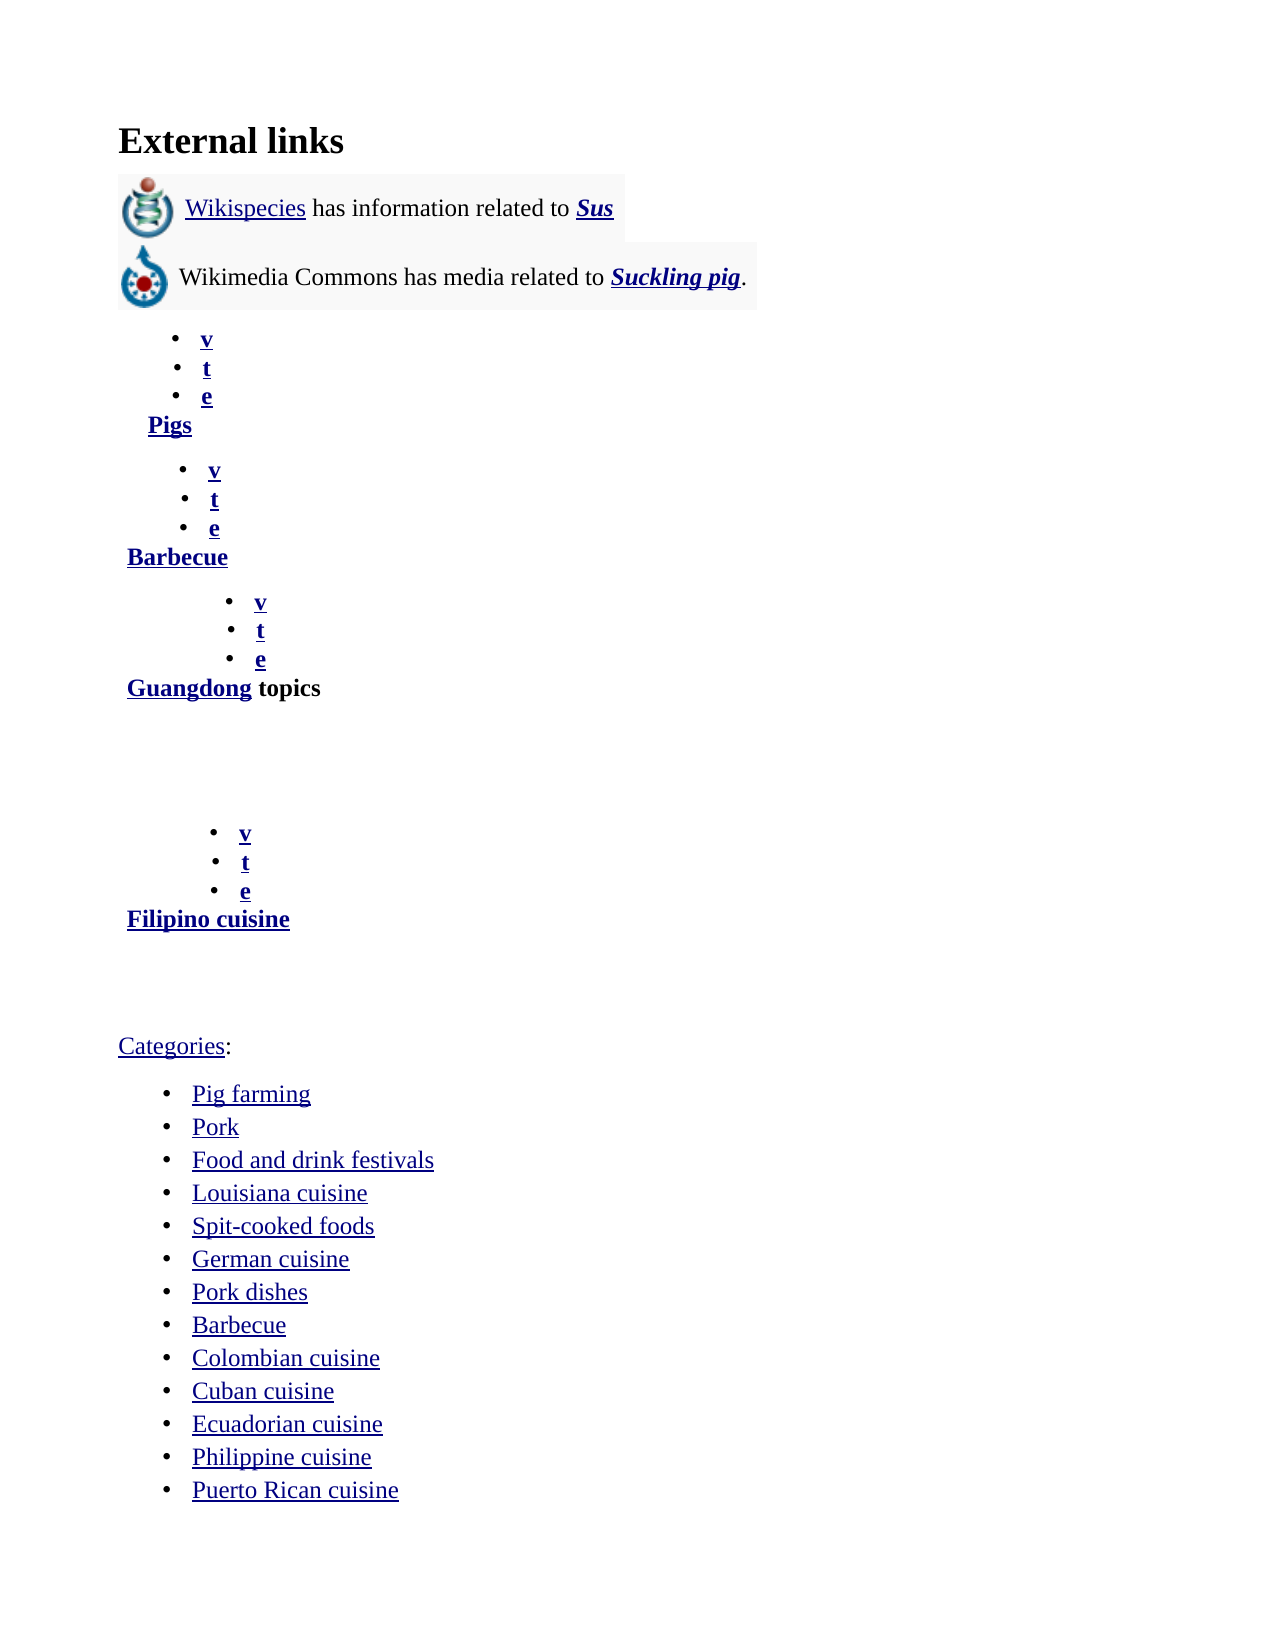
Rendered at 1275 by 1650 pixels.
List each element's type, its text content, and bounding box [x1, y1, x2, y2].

table_header [118, 310, 136, 321]
list Philippine cuisine [162, 1442, 1157, 1471]
list Puerto Rican cuisine [162, 1475, 1157, 1504]
table_header [118, 174, 182, 242]
table_header v t e Guangdong topics [118, 584, 329, 705]
list Pig farming [162, 1079, 1157, 1108]
list Pork dishes [162, 1277, 1157, 1306]
picture [121, 176, 175, 240]
table_header v t e Filipino cuisine [118, 815, 298, 936]
table_header v t e Pigs [118, 321, 222, 442]
list Cuban cuisine [162, 1376, 1157, 1405]
table_header v t e Barbecue [118, 453, 237, 573]
table_header Wikimedia Commons has media related to Suckling pig. [176, 242, 757, 310]
table_header Wikispecies has information related to Sus [182, 174, 625, 242]
list Colombian cuisine [162, 1343, 1157, 1372]
picture [121, 245, 168, 308]
list Barbecue [162, 1310, 1157, 1339]
list Spit-cooked foods [162, 1211, 1157, 1240]
table_header [118, 442, 136, 452]
table_header [118, 705, 136, 715]
table_header [118, 573, 136, 584]
list Food and drink festivals [162, 1145, 1157, 1174]
list Pork [162, 1112, 1157, 1141]
list Louisiana cuisine [162, 1178, 1157, 1207]
subtitle External links [118, 118, 1157, 161]
list Ecuadorian cuisine [162, 1409, 1157, 1438]
table_header [118, 242, 176, 310]
list German cuisine [162, 1244, 1157, 1273]
text Categories: [118, 1031, 1157, 1060]
